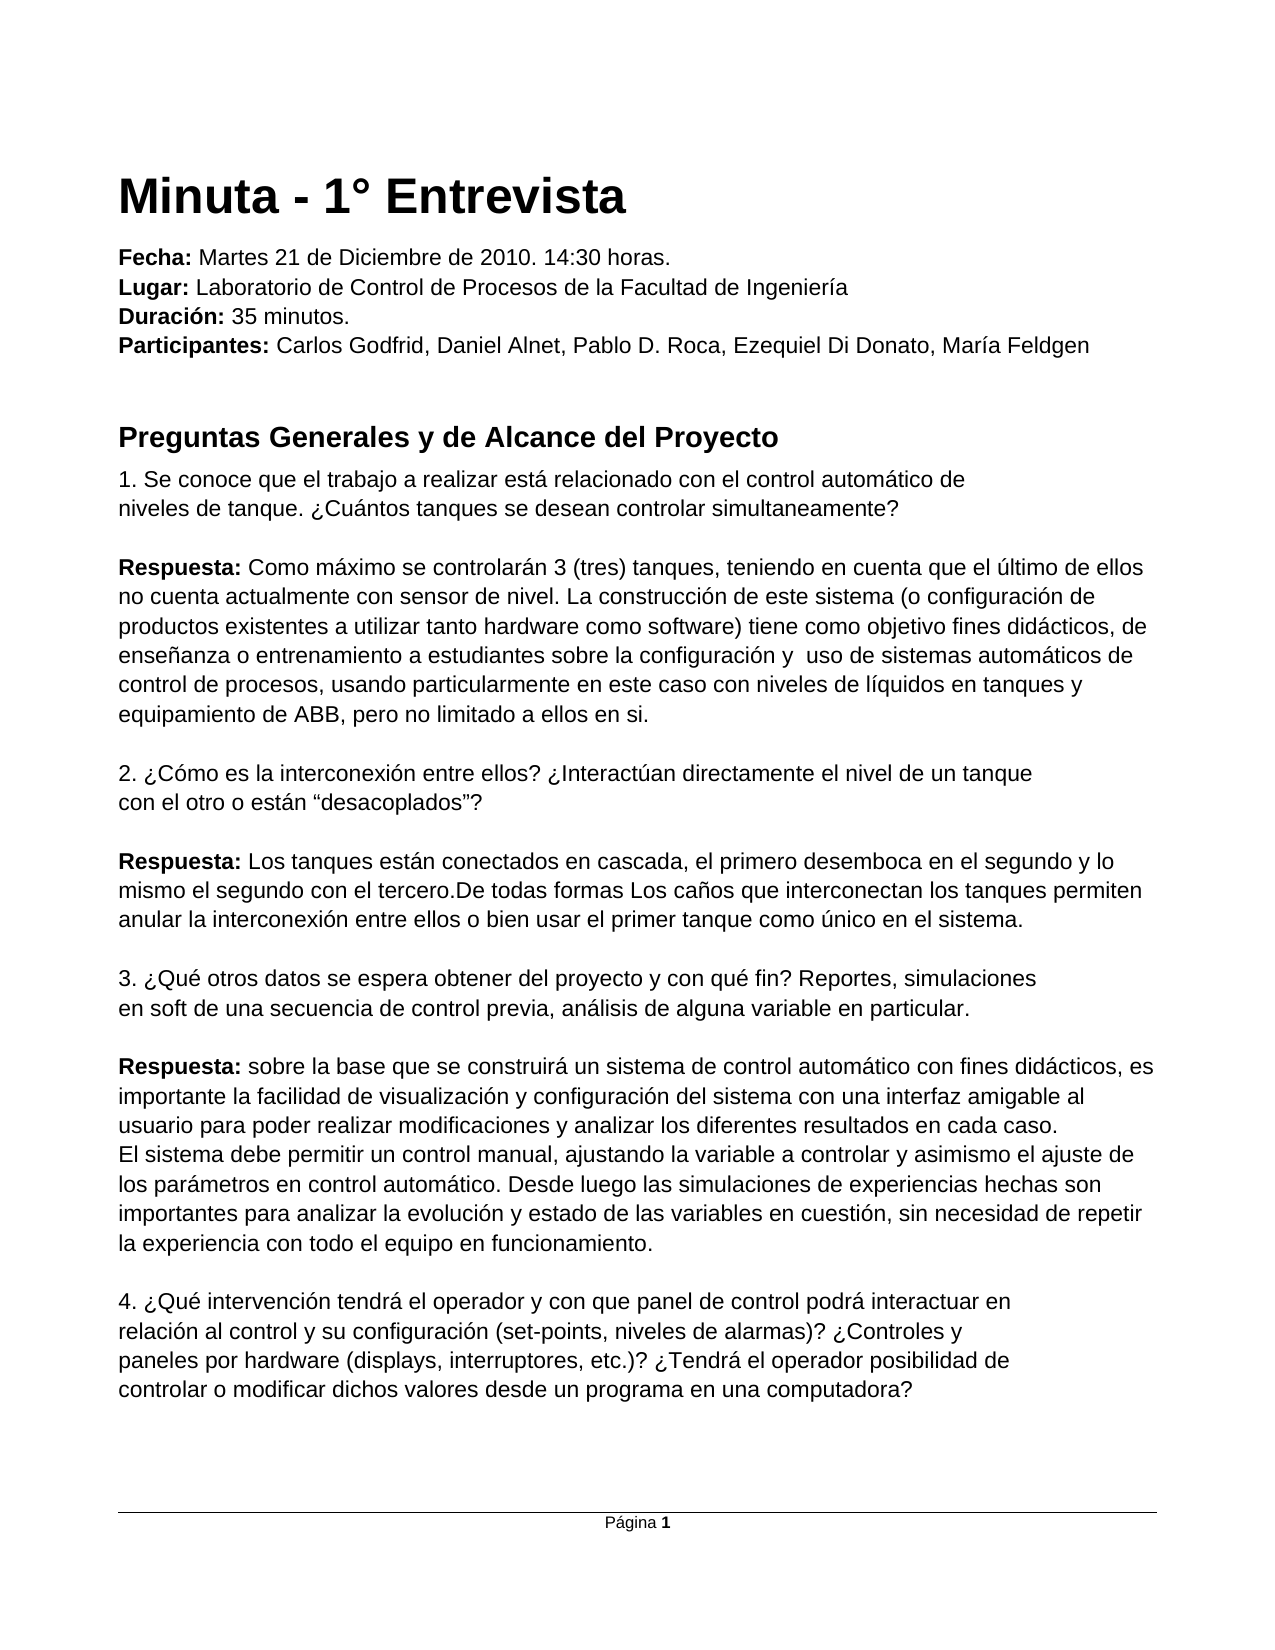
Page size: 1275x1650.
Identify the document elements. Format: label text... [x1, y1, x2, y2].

text 4. ¿Qué intervención tendrá el operador y con que panel de control podrá interactuar en [118, 1289, 1157, 1315]
text Fecha: Martes 21 de Diciembre de 2010. 14:30 horas. [118, 245, 1157, 270]
text 2. ¿Cómo es la interconexión entre ellos? ¿Interactúan directamente el nivel de un tanque [118, 760, 1157, 786]
text Lugar: Laboratorio de Control de Procesos de la Facultad de Ingeniería [118, 274, 1157, 300]
text en soft de una secuencia de control previa, análisis de alguna variable en particular. [118, 995, 1157, 1021]
subtitle Preguntas Generales y de Alcance del Proyecto [118, 421, 1157, 453]
text Duración: 35 minutos. [118, 303, 1157, 329]
text 1. Se conoce que el trabajo a realizar está relacionado con el control automático de [118, 467, 1157, 492]
subtitle Minuta - 1° Entrevista [118, 168, 1157, 224]
text Respuesta: Como máximo se controlarán 3 (tres) tanques, teniendo en cuenta que el último de ellos no cuenta actualmente con sensor de nivel. La construcción de este sistema (o configuración de productos existentes a utilizar tanto hardware como software) tiene como objetivo fines didácticos, de enseñanza o entrenamiento a estudiantes sobre la configuración y uso de sistemas automáticos de control de procesos, usando particularmente en este caso con niveles de líquidos en tanques y equipamiento de ABB, pero no limitado a ellos en si. [118, 555, 1157, 727]
text 3. ¿Qué otros datos se espera obtener del proyecto y con qué fin? Reportes, simulaciones [118, 966, 1157, 992]
text Participantes: Carlos Godfrid, Daniel Alnet, Pablo D. Roca, Ezequiel Di Donato, María Feldgen [118, 333, 1157, 358]
text paneles por hardware (displays, interruptores, etc.)? ¿Tendrá el operador posibilidad de [118, 1348, 1157, 1373]
text Respuesta: Los tanques están conectados en cascada, el primero desemboca en el segundo y lo mismo el segundo con el tercero.De todas formas Los caños que interconectan los tanques permiten anular la interconexión entre ellos o bien usar el primer tanque como único en el sistema. [118, 848, 1157, 933]
text controlar o modificar dichos valores desde un programa en una computadora? [118, 1377, 1157, 1403]
text Respuesta: sobre la base que se construirá un sistema de control automático con fines didácticos, es importante la facilidad de visualización y configuración del sistema con una interfaz amigable al usuario para poder realizar modificaciones y analizar los diferentes resultados en cada caso. [118, 1054, 1157, 1138]
text El sistema debe permitir un control manual, ajustando la variable a controlar y asimismo el ajuste de los parámetros en control automático. Desde luego las simulaciones de experiencias hechas son importantes para analizar la evolución y estado de las variables en cuestión, sin necesidad de repetir la experiencia con todo el equipo en funcionamiento. [118, 1142, 1157, 1256]
text niveles de tanque. ¿Cuántos tanques se desean controlar simultaneamente? [118, 496, 1157, 522]
text relación al control y su configuración (set-points, niveles de alarmas)? ¿Controles y [118, 1318, 1157, 1344]
text con el otro o están “desacoplados”? [118, 790, 1157, 815]
